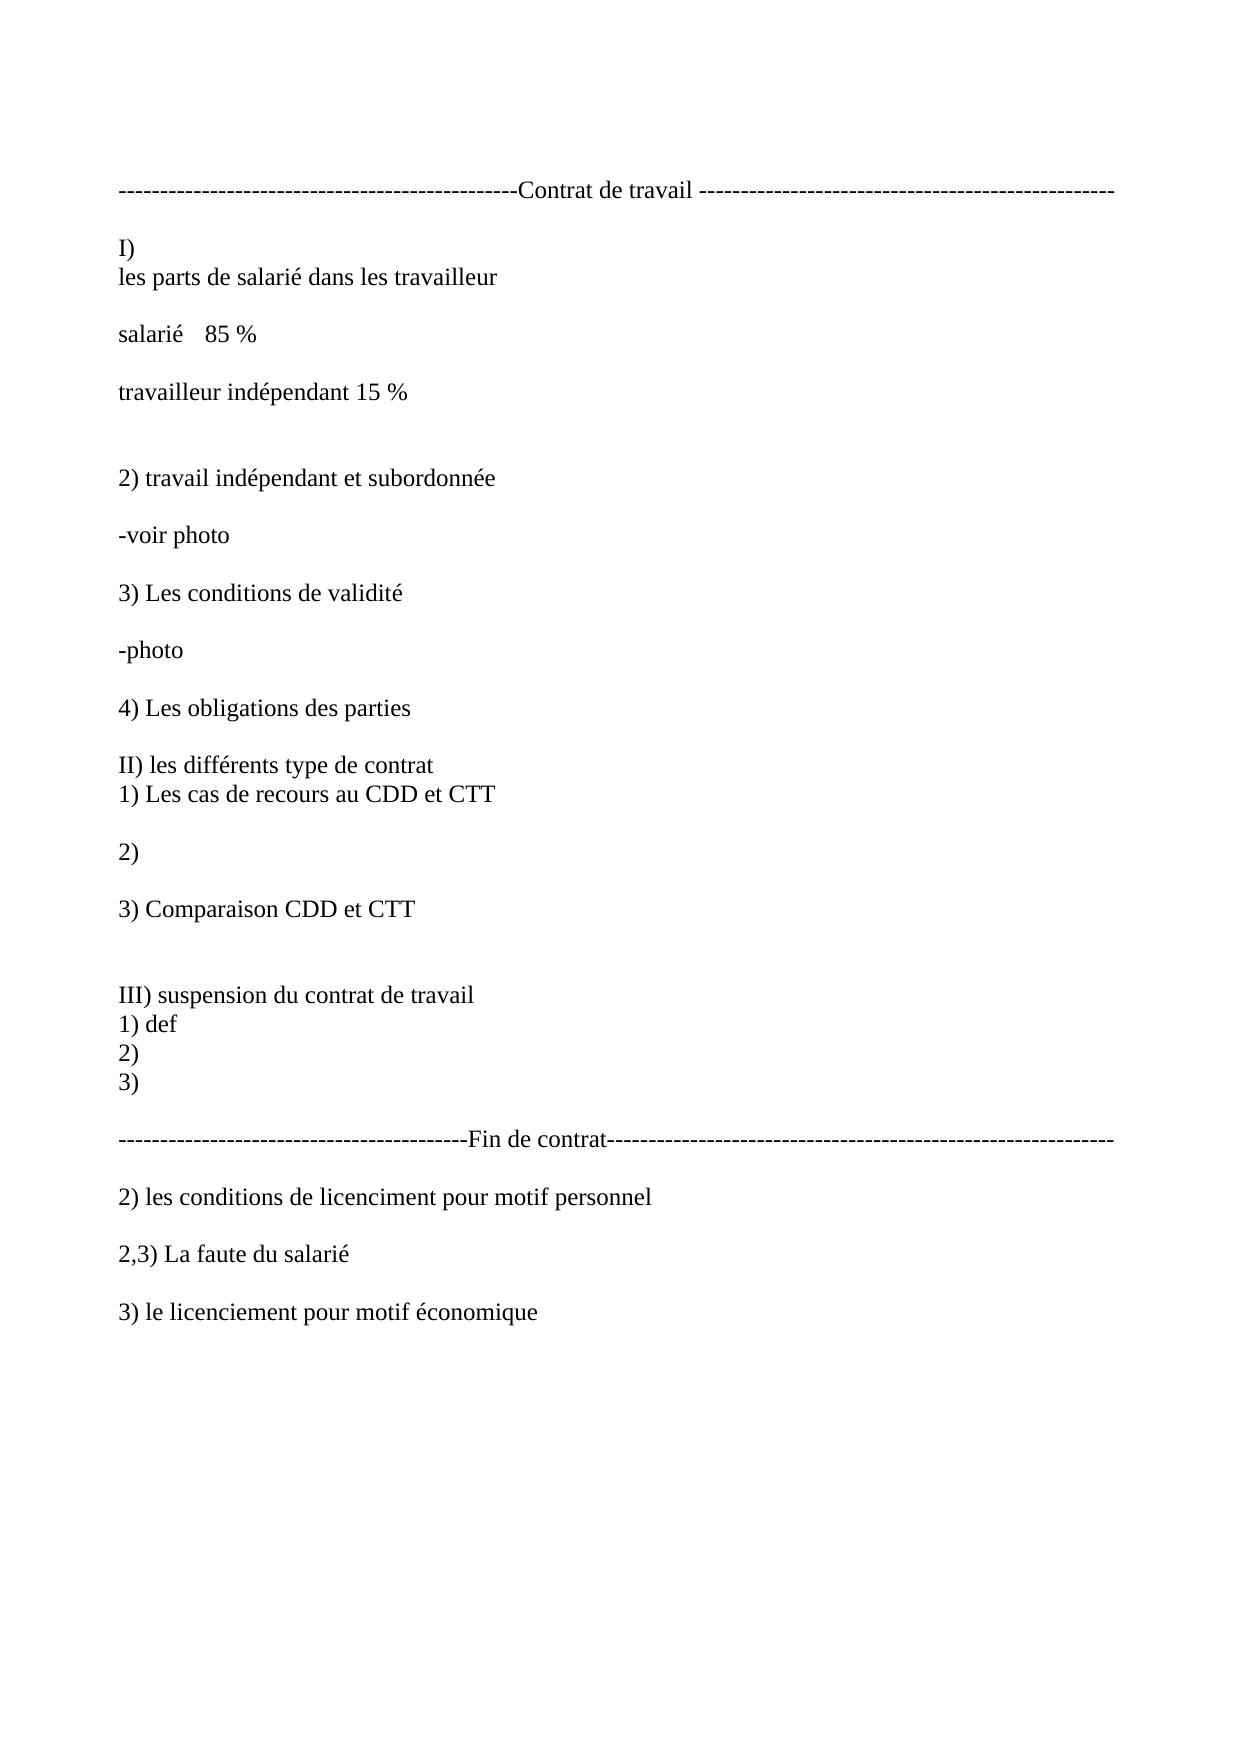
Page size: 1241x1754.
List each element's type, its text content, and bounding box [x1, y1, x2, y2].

text -photo [118, 636, 1122, 664]
text 2) les conditions de licenciment pour motif personnel [118, 1182, 1122, 1211]
text 1) def [118, 1009, 1122, 1038]
text 3) Les conditions de validité [118, 578, 1122, 607]
text 3) Comparaison CDD et CTT [118, 894, 1122, 923]
text 3) le licenciement pour motif économique [118, 1297, 1122, 1326]
text les parts de salarié dans les travailleur [118, 262, 1122, 291]
text 2,3) La faute du salarié [118, 1239, 1122, 1268]
text 4) Les obligations des parties [118, 693, 1122, 722]
text 2) [118, 1038, 1122, 1067]
text ------------------------------------------Fin de contrat------------------------------------------------------------- [118, 1124, 1122, 1153]
text ------------------------------------------------Contrat de travail -------------------------------------------------- [118, 176, 1122, 204]
text II) les différents type de contrat [118, 751, 1122, 779]
text -voir photo [118, 521, 1122, 549]
text salarié 85 % [118, 319, 1122, 348]
text 1) Les cas de recours au CDD et CTT [118, 779, 1122, 808]
text I) [118, 233, 1122, 262]
text III) suspension du contrat de travail [118, 981, 1122, 1009]
text travailleur indépendant 15 % [118, 377, 1122, 406]
text 2) travail indépendant et subordonnée [118, 463, 1122, 492]
text 2) [118, 837, 1122, 866]
text 3) [118, 1067, 1122, 1096]
